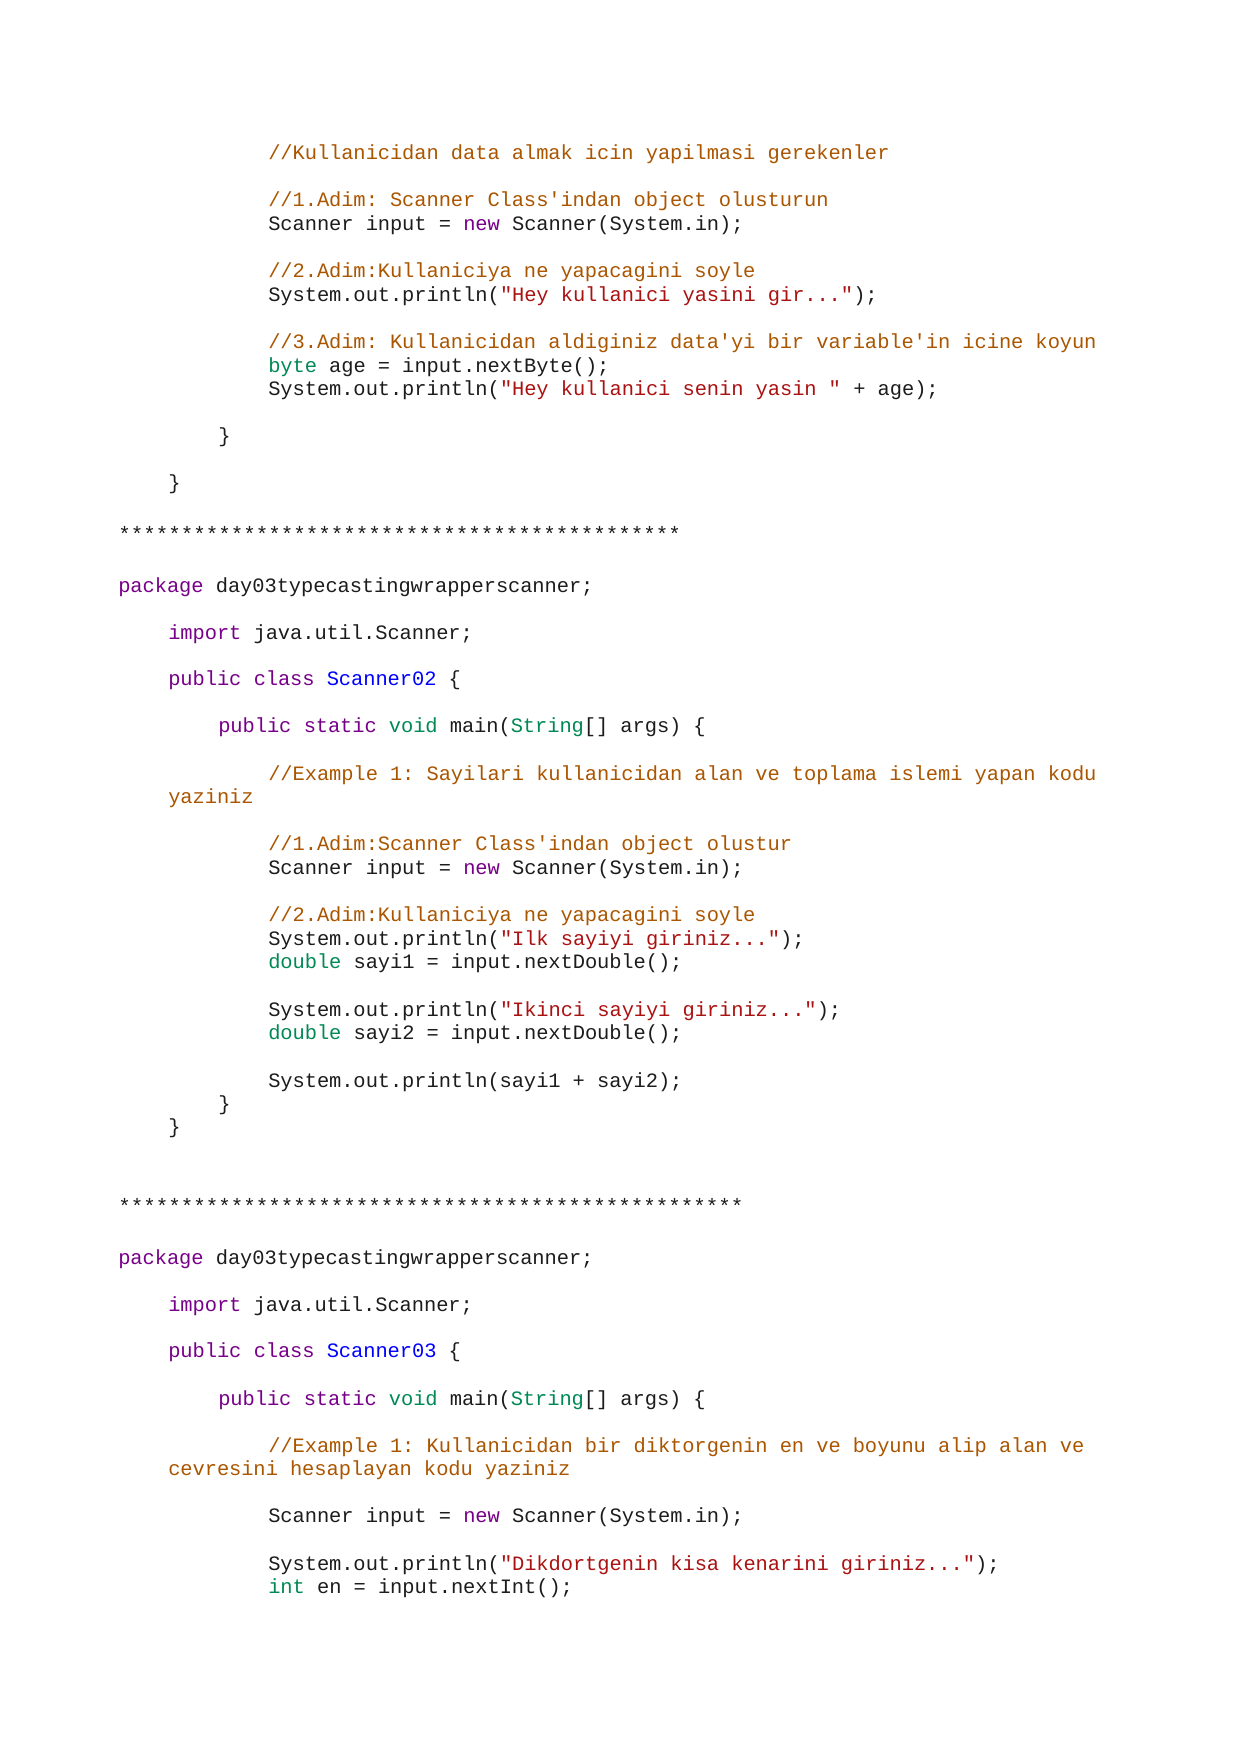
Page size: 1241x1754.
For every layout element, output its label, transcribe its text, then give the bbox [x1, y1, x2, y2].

text //2.Adim:Kullaniciya ne yapacagini soyle [168, 904, 1122, 928]
text ​ [168, 236, 1122, 260]
text } [168, 1117, 1122, 1140]
text ​ [168, 1271, 1122, 1294]
text ​ [168, 809, 1122, 833]
text public class Scanner03 { [168, 1341, 1122, 1364]
text } [168, 426, 1122, 449]
text import java.util.Scanner; [168, 622, 1122, 645]
text System.out.println("Hey kullanici senin yasin " + age); [168, 378, 1122, 402]
text //1.Adim:Scanner Class'indan object olustur [168, 833, 1122, 857]
text Scanner input = new Scanner(System.in); [168, 857, 1122, 880]
text } [168, 1093, 1122, 1117]
text ​ [168, 1364, 1122, 1388]
text ​ [168, 880, 1122, 904]
text } [168, 473, 1122, 496]
text ************************************************** [118, 1196, 1122, 1219]
text System.out.println("Hey kullanici yasini gir..."); [168, 284, 1122, 307]
text double sayi2 = input.nextDouble(); [168, 1022, 1122, 1046]
text double sayi1 = input.nextDouble(); [168, 951, 1122, 975]
text Scanner input = new Scanner(System.in); [168, 1505, 1122, 1529]
text int en = input.nextInt(); [168, 1576, 1122, 1600]
text public static void main(String[] args) { [168, 1388, 1122, 1411]
text public class Scanner02 { [168, 669, 1122, 692]
text ​ [168, 402, 1122, 426]
text byte age = input.nextByte(); [168, 354, 1122, 378]
text ​ [168, 1046, 1122, 1069]
text ​ [168, 739, 1122, 763]
text ​ [168, 598, 1122, 622]
text ​ [168, 692, 1122, 716]
text //Kullanicidan data almak icin yapilmasi gerekenler [168, 142, 1122, 165]
text ​ [168, 118, 1122, 142]
text ​ [168, 1411, 1122, 1435]
text ​ [168, 645, 1122, 669]
text ​ [168, 449, 1122, 473]
text //Example 1: Kullanicidan bir diktorgenin en ve boyunu alip alan ve cevresini hesaplayan kodu yaziniz [168, 1435, 1122, 1482]
text ​ [168, 165, 1122, 189]
text System.out.println("Dikdortgenin kisa kenarini giriniz..."); [168, 1552, 1122, 1576]
text //Example 1: Sayilari kullanicidan alan ve toplama islemi yapan kodu yaziniz [168, 763, 1122, 809]
text ​ [168, 1482, 1122, 1505]
text package day03typecastingwrapperscanner; [118, 576, 1122, 598]
text ​ [168, 1317, 1122, 1341]
text System.out.println("Ilk sayiyi giriniz..."); [168, 928, 1122, 951]
text //2.Adim:Kullaniciya ne yapacagini soyle [168, 260, 1122, 284]
text package day03typecastingwrapperscanner; [118, 1248, 1122, 1271]
text //1.Adim: Scanner Class'indan object olusturun [168, 189, 1122, 213]
text //3.Adim: Kullanicidan aldiginiz data'yi bir variable'in icine koyun [168, 331, 1122, 354]
text System.out.println(sayi1 + sayi2); [168, 1069, 1122, 1093]
text Scanner input = new Scanner(System.in); [168, 213, 1122, 236]
text public static void main(String[] args) { [168, 716, 1122, 739]
text ​ [168, 975, 1122, 999]
text ********************************************* [118, 524, 1122, 547]
text ​ [168, 1600, 1122, 1623]
text ​ [168, 307, 1122, 331]
text import java.util.Scanner; [168, 1294, 1122, 1317]
text System.out.println("Ikinci sayiyi giriniz..."); [168, 999, 1122, 1022]
text ​ [168, 1529, 1122, 1552]
